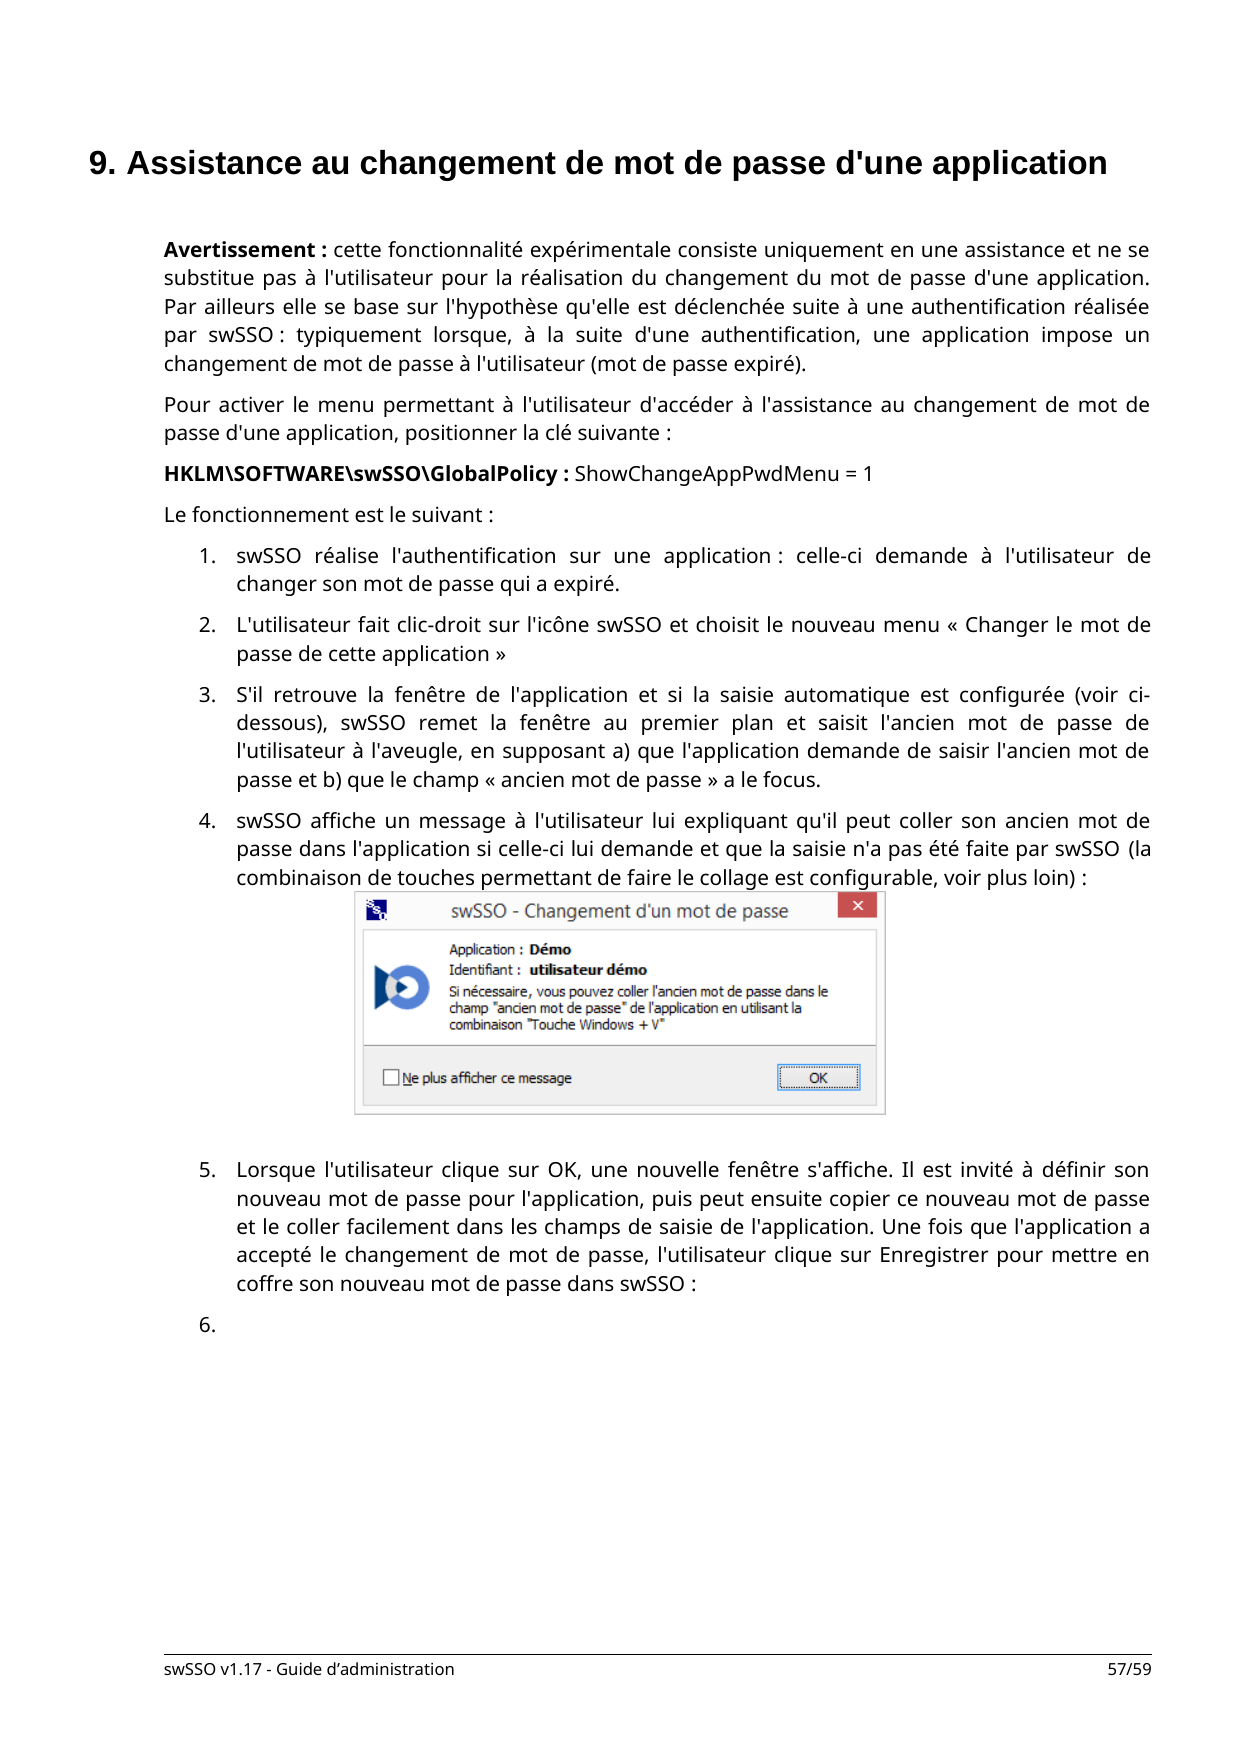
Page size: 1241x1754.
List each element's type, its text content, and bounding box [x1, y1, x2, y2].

text Le fonctionnement est le suivant : [164, 500, 1152, 528]
text Avertissement : cette fonctionnalité expérimentale consiste uniquement en une assistance et ne se substitue pas à l'utilisateur pour la réalisation du changement du mot de passe d'une application. Par ailleurs elle se base sur l'hypothèse qu'elle est déclenchée suite à une authentification réalisée par swSSO : typiquement lorsque, à la suite d'une authentification, une application impose un changement de mot de passe à l'utilisateur (mot de passe expiré). [164, 235, 1152, 377]
text HKLM\SOFTWARE\swSSO\GlobalPolicy : ShowChangeAppPwdMenu = 1 [164, 459, 1152, 487]
list Lorsque l'utilisateur clique sur OK, une nouvelle fenêtre s'affiche. Il est invité à définir son nouveau mot de passe pour l'application, puis peut ensuite copier ce nouveau mot de passe et le coller facilement dans les champs de saisie de l'application. Une fois que l'application a accepté le changement de mot de passe, l'utilisateur clique sur Enregistrer pour mettre en coffre son nouveau mot de passe dans swSSO : [199, 1155, 1152, 1297]
picture [354, 891, 886, 1115]
text Pour activer le menu permettant à l'utilisateur d'accéder à l'assistance au changement de mot de passe d'une application, positionner la clé suivante : [164, 390, 1152, 447]
list swSSO réalise l'authentification sur une application : celle-ci demande à l'utilisateur de changer son mot de passe qui a expiré. [199, 541, 1152, 598]
list swSSO affiche un message à l'utilisateur lui expliquant qu'il peut coller son ancien mot de passe dans l'application si celle-ci lui demande et que la saisie n'a pas été faite par swSSO (la combinaison de touches permettant de faire le collage est configurable, voir plus loin) : [199, 806, 1152, 891]
list L'utilisateur fait clic-droit sur l'icône swSSO et choisit le nouveau menu « Changer le mot de passe de cette application » [199, 610, 1152, 667]
subtitle Assistance au changement de mot de passe d'une application [89, 143, 1152, 182]
list S'il retrouve la fenêtre de l'application et si la saisie automatique est configurée (voir ci-dessous), swSSO remet la fenêtre au premier plan et saisit l'ancien mot de passe de l'utilisateur à l'aveugle, en supposant a) que l'application demande de saisir l'ancien mot de passe et b) que le champ « ancien mot de passe » a le focus. [199, 680, 1152, 793]
